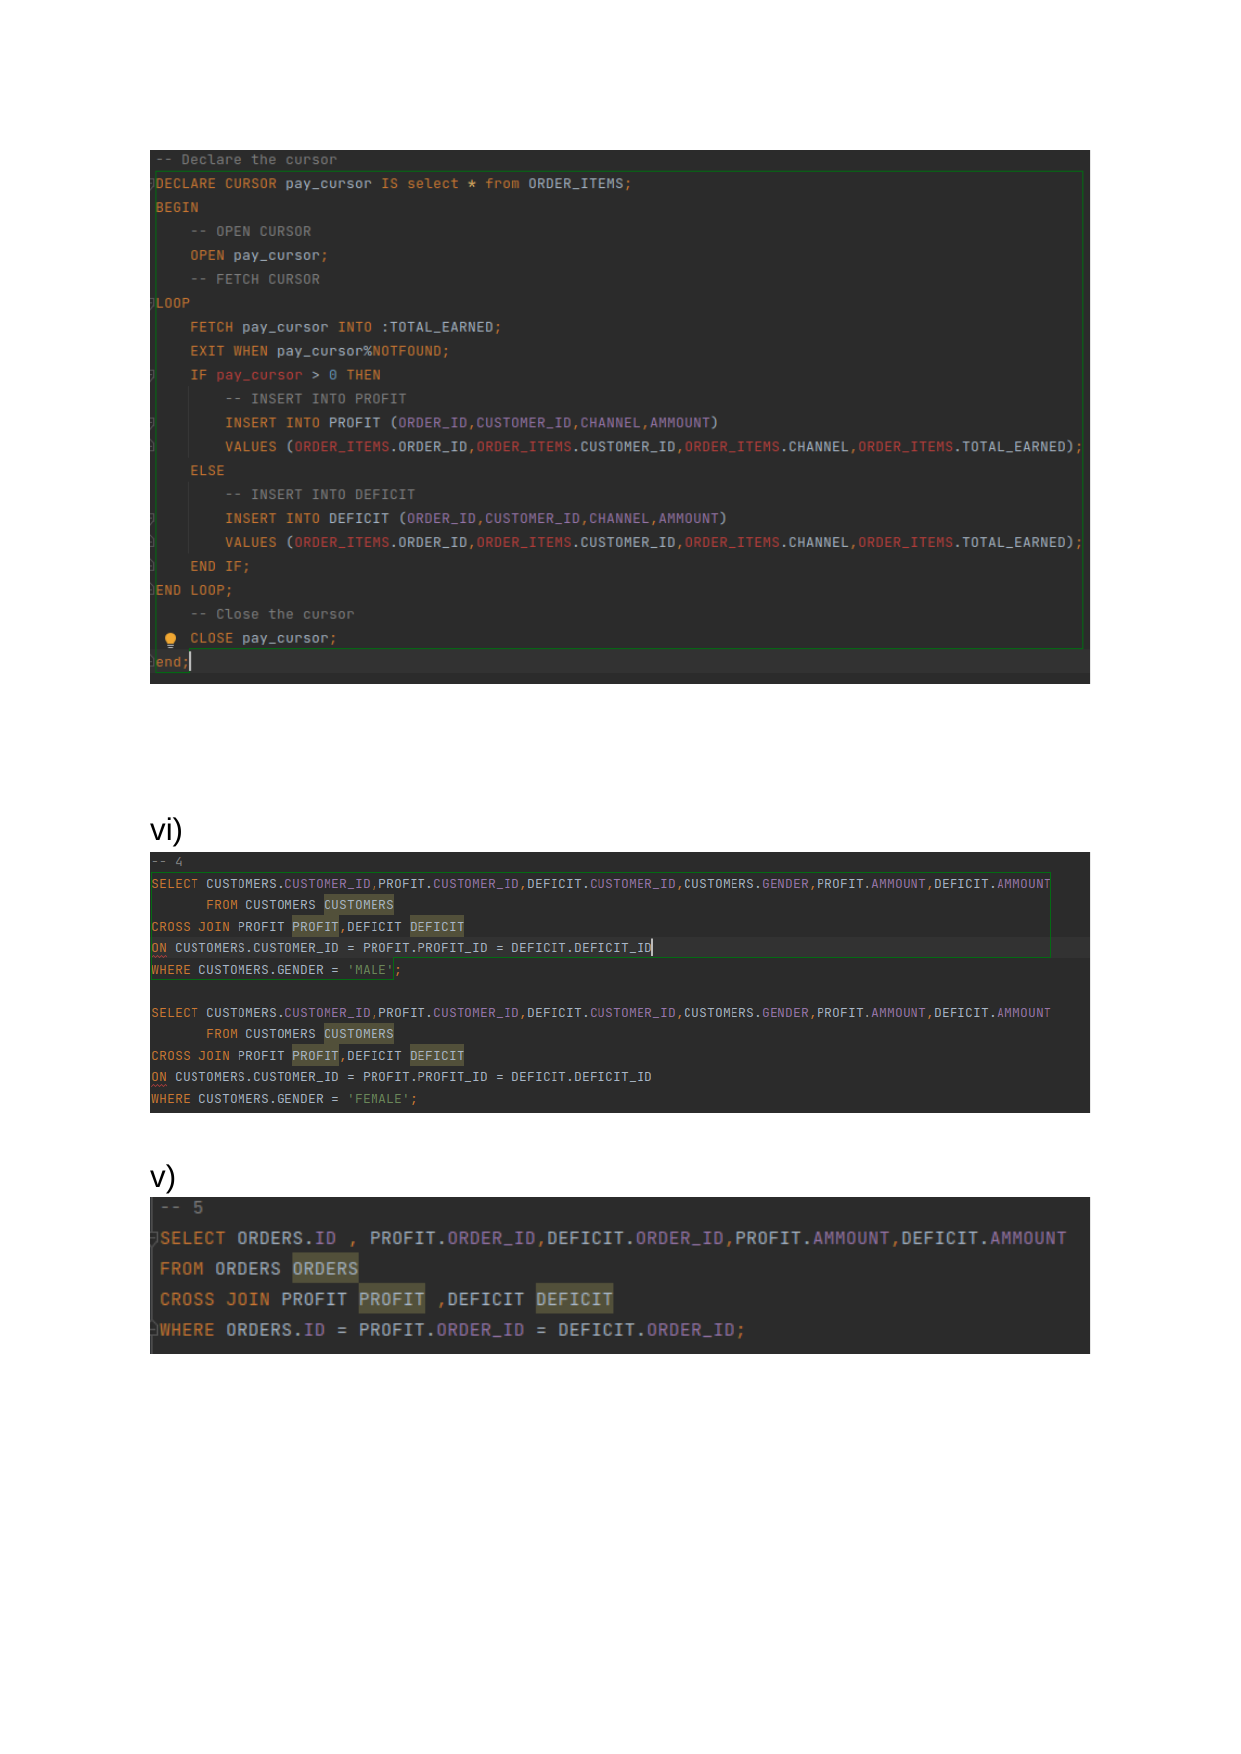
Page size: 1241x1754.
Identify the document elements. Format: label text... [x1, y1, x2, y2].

text vi) [150, 811, 1090, 847]
text v) [150, 1158, 1090, 1197]
picture [150, 852, 1091, 1113]
picture [150, 150, 1091, 684]
picture [150, 1197, 1091, 1354]
